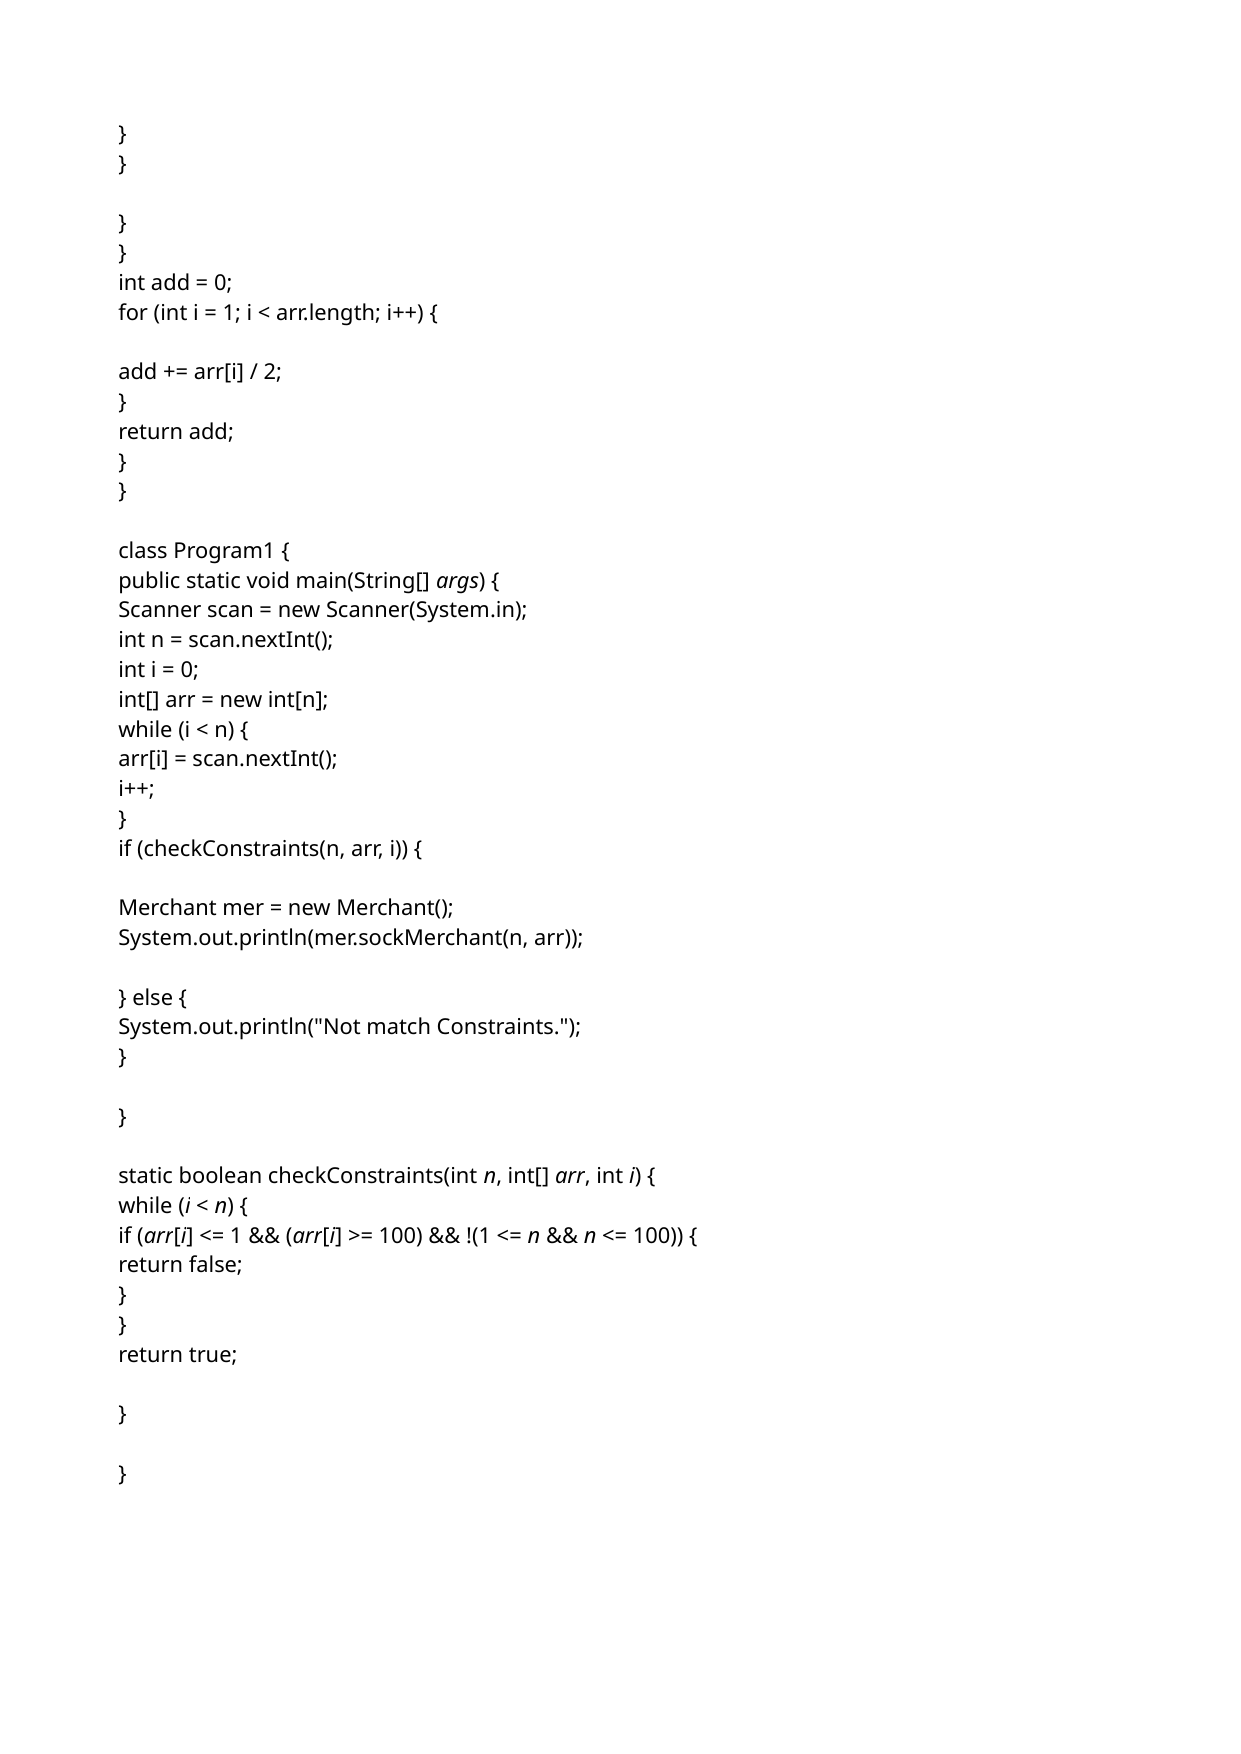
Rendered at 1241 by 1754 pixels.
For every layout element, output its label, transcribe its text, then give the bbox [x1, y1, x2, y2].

text System.out.println(mer.sockMerchant(n, arr)); [118, 922, 1122, 952]
text while (i < n) { [118, 714, 1122, 743]
text } [118, 1309, 1122, 1339]
text } [118, 1279, 1122, 1309]
text System.out.println("Not match Constraints."); [118, 1011, 1122, 1041]
text } [118, 1041, 1122, 1071]
text return add; [118, 416, 1122, 446]
text } [118, 148, 1122, 178]
text while (i < n) { [118, 1190, 1122, 1220]
text class Program1 { [118, 535, 1122, 565]
text } else { [118, 982, 1122, 1011]
text } [118, 237, 1122, 267]
text } [118, 1458, 1122, 1488]
text int[] arr = new int[n]; [118, 684, 1122, 714]
text } [118, 803, 1122, 833]
text } [118, 118, 1122, 148]
text } [118, 1101, 1122, 1130]
text if (arr[i] <= 1 && (arr[i] >= 100) && !(1 <= n && n <= 100)) { [118, 1220, 1122, 1249]
text if (checkConstraints(n, arr, i)) { [118, 833, 1122, 863]
text return false; [118, 1249, 1122, 1279]
text } [118, 1398, 1122, 1428]
text return true; [118, 1339, 1122, 1369]
text public static void main(String[] args) { [118, 565, 1122, 594]
text int add = 0; [118, 267, 1122, 297]
text int i = 0; [118, 654, 1122, 684]
text } [118, 446, 1122, 475]
text add += arr[i] / 2; [118, 356, 1122, 386]
text Scanner scan = new Scanner(System.in); [118, 594, 1122, 624]
text } [118, 207, 1122, 237]
text i++; [118, 773, 1122, 803]
text Merchant mer = new Merchant(); [118, 892, 1122, 922]
text arr[i] = scan.nextInt(); [118, 743, 1122, 773]
text } [118, 475, 1122, 505]
text } [118, 386, 1122, 416]
text static boolean checkConstraints(int n, int[] arr, int i) { [118, 1160, 1122, 1190]
text int n = scan.nextInt(); [118, 624, 1122, 654]
text for (int i = 1; i < arr.length; i++) { [118, 297, 1122, 327]
